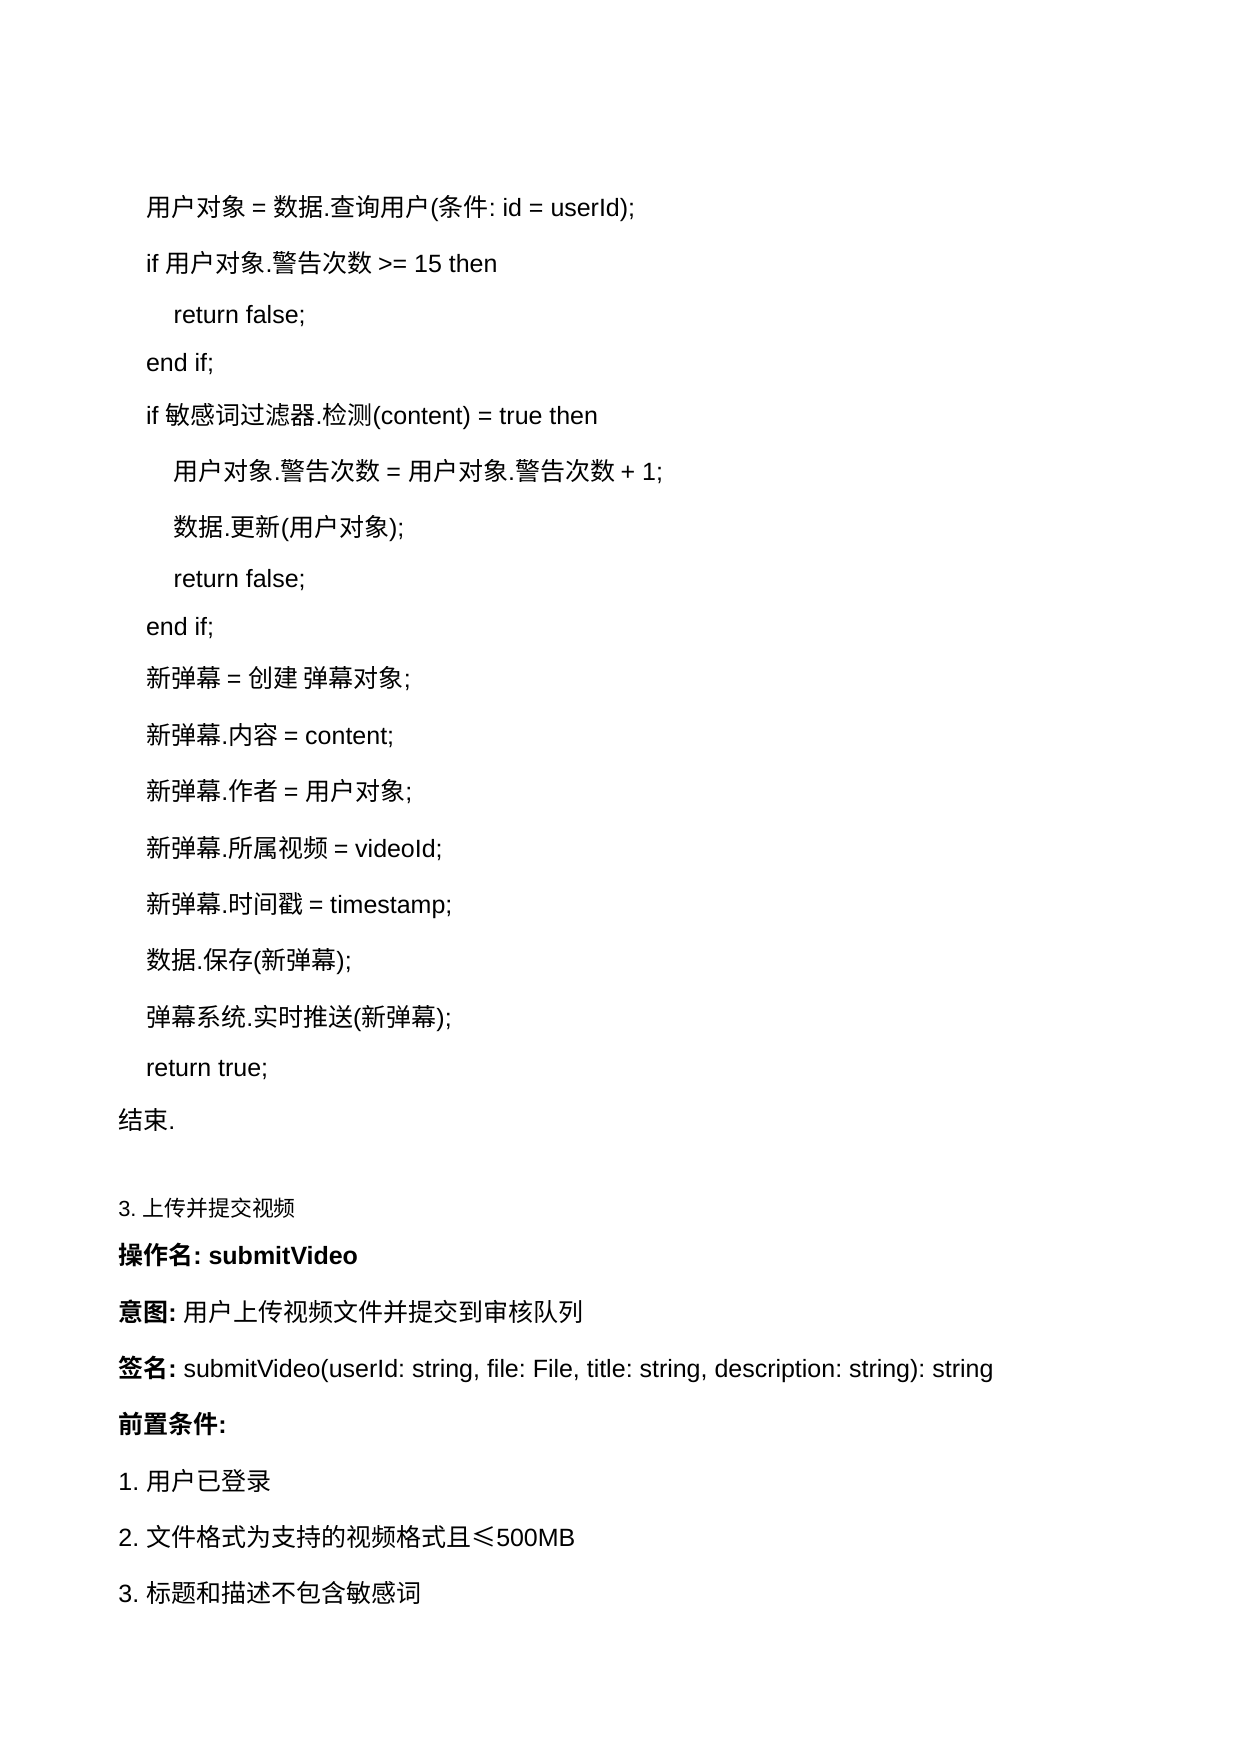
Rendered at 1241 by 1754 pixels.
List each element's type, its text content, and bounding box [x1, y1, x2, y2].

text return false; [118, 564, 1122, 593]
text 用户对象.警告次数 = 用户对象.警告次数 + 1; [118, 451, 1122, 488]
text end if; [118, 612, 1122, 640]
text if 用户对象.警告次数 >= 15 then [118, 244, 1122, 280]
text 新弹幕.所属视频 = videoId; [118, 828, 1122, 864]
text 1. 用户已登录 [118, 1461, 1122, 1497]
text 签名: submitVideo(userId: string, file: File, title: string, description: string): string [118, 1348, 1122, 1384]
text 新弹幕 = 创建 弹幕对象; [118, 659, 1122, 695]
text 2. 文件格式为支持的视频格式且≤500MB [118, 1517, 1122, 1554]
text 操作名: submitVideo [118, 1236, 1122, 1272]
text if 敏感词过滤器.检测(content) = true then [118, 395, 1122, 431]
text 用户对象 = 数据.查询用户(条件: id = userId); [118, 188, 1122, 224]
text 弹幕系统.实时推送(新弹幕); [118, 997, 1122, 1033]
text end if; [118, 348, 1122, 376]
text 数据.更新(用户对象); [118, 508, 1122, 544]
text 3. 标题和描述不包含敏感词 [118, 1574, 1122, 1610]
text 前置条件: [118, 1405, 1122, 1441]
text 新弹幕.时间戳 = timestamp; [118, 884, 1122, 921]
text 意图: 用户上传视频文件并提交到审核队列 [118, 1292, 1122, 1328]
text 新弹幕.作者 = 用户对象; [118, 772, 1122, 808]
text return true; [118, 1053, 1122, 1082]
text 新弹幕.内容 = content; [118, 715, 1122, 752]
text 结束. [118, 1101, 1122, 1137]
text 数据.保存(新弹幕); [118, 941, 1122, 977]
subtitle 上传并提交视频 [118, 1191, 1122, 1223]
text return false; [118, 300, 1122, 329]
